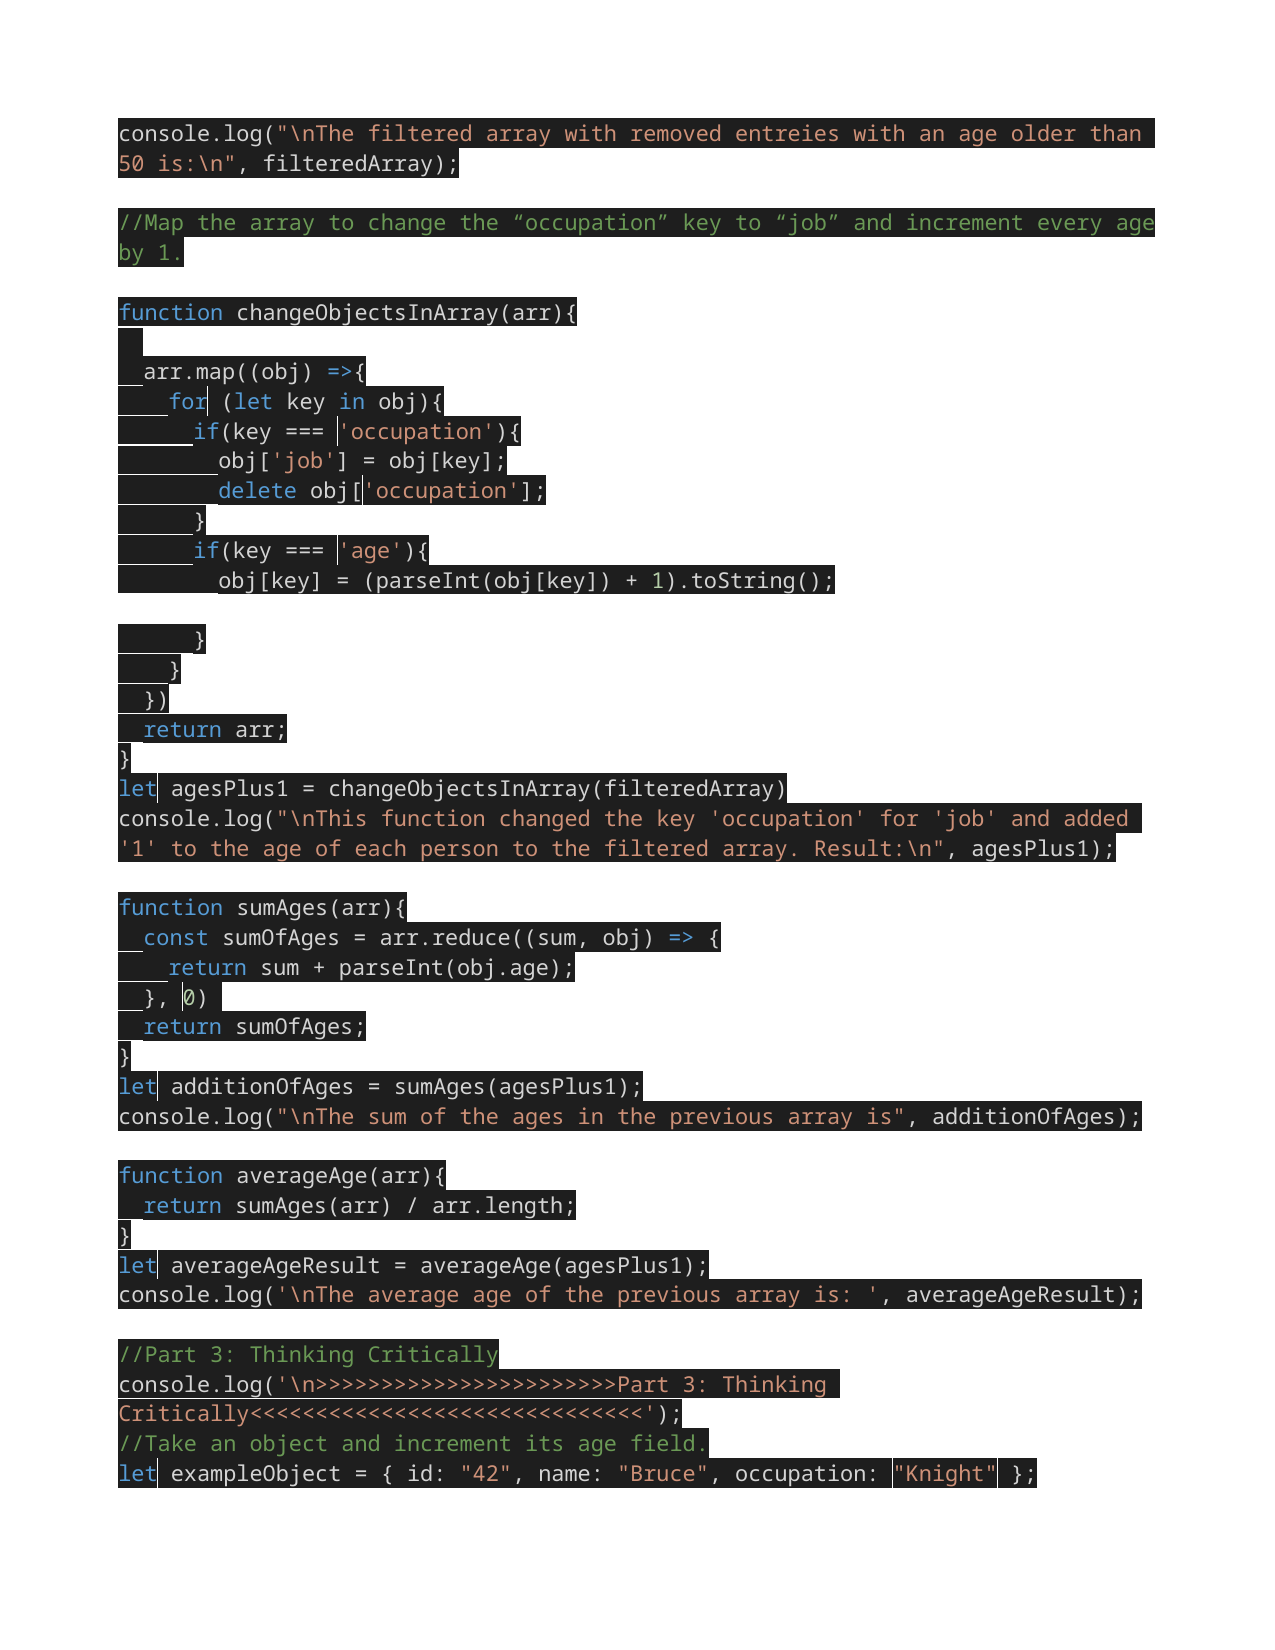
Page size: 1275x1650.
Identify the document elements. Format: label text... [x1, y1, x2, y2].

text } [118, 624, 1157, 654]
text }, 0) [118, 982, 1157, 1011]
text //Part 3: Thinking Critically [118, 1339, 1157, 1369]
text } [118, 505, 1157, 535]
text } [118, 743, 1157, 773]
text for (let key in obj){ [118, 386, 1157, 416]
text let additionOfAges = sumAges(agesPlus1); [118, 1071, 1157, 1101]
text return sumOfAges; [118, 1011, 1157, 1041]
text //Map the array to change the “occupation” key to “job” and increment every age by 1. [118, 207, 1157, 267]
text function averageAge(arr){ [118, 1160, 1157, 1190]
text obj['job'] = obj[key]; [118, 446, 1157, 475]
text return sum + parseInt(obj.age); [118, 952, 1157, 982]
text return sumAges(arr) / arr.length; [118, 1190, 1157, 1220]
text let averageAgeResult = averageAge(agesPlus1); [118, 1249, 1157, 1279]
text console.log('\nThe average age of the previous array is: ', averageAgeResult); [118, 1279, 1157, 1309]
text obj[key] = (parseInt(obj[key]) + 1).toString(); [118, 565, 1157, 594]
text if(key === 'occupation'){ [118, 416, 1157, 446]
text const sumOfAges = arr.reduce((sum, obj) => { [118, 922, 1157, 952]
text let agesPlus1 = changeObjectsInArray(filteredArray) [118, 773, 1157, 803]
text return arr; [118, 713, 1157, 743]
text function sumAges(arr){ [118, 892, 1157, 922]
text } [118, 1220, 1157, 1249]
text } [118, 1041, 1157, 1071]
text function changeObjectsInArray(arr){ [118, 297, 1157, 326]
text }) [118, 684, 1157, 713]
text if(key === 'age'){ [118, 535, 1157, 565]
text //Take an object and increment its age field. [118, 1428, 1157, 1458]
text console.log("\nThe sum of the ages in the previous array is", additionOfAges); [118, 1101, 1157, 1131]
text console.log("\nThis function changed the key 'occupation' for 'job' and added '1' to the age of each person to the filtered array. Result:\n", agesPlus1); [118, 803, 1157, 862]
text let exampleObject = { id: "42", name: "Bruce", occupation: "Knight" }; [118, 1458, 1157, 1488]
text delete obj['occupation']; [118, 475, 1157, 505]
text console.log('\n>>>>>>>>>>>>>>>>>>>>>>>Part 3: Thinking Critically<<<<<<<<<<<<<<<<<<<<<<<<<<<<<<'); [118, 1369, 1157, 1428]
text arr.map((obj) =>{ [118, 356, 1157, 386]
text } [118, 654, 1157, 684]
text console.log("\nThe filtered array with removed entreies with an age older than 50 is:\n", filteredArray); [118, 118, 1157, 178]
